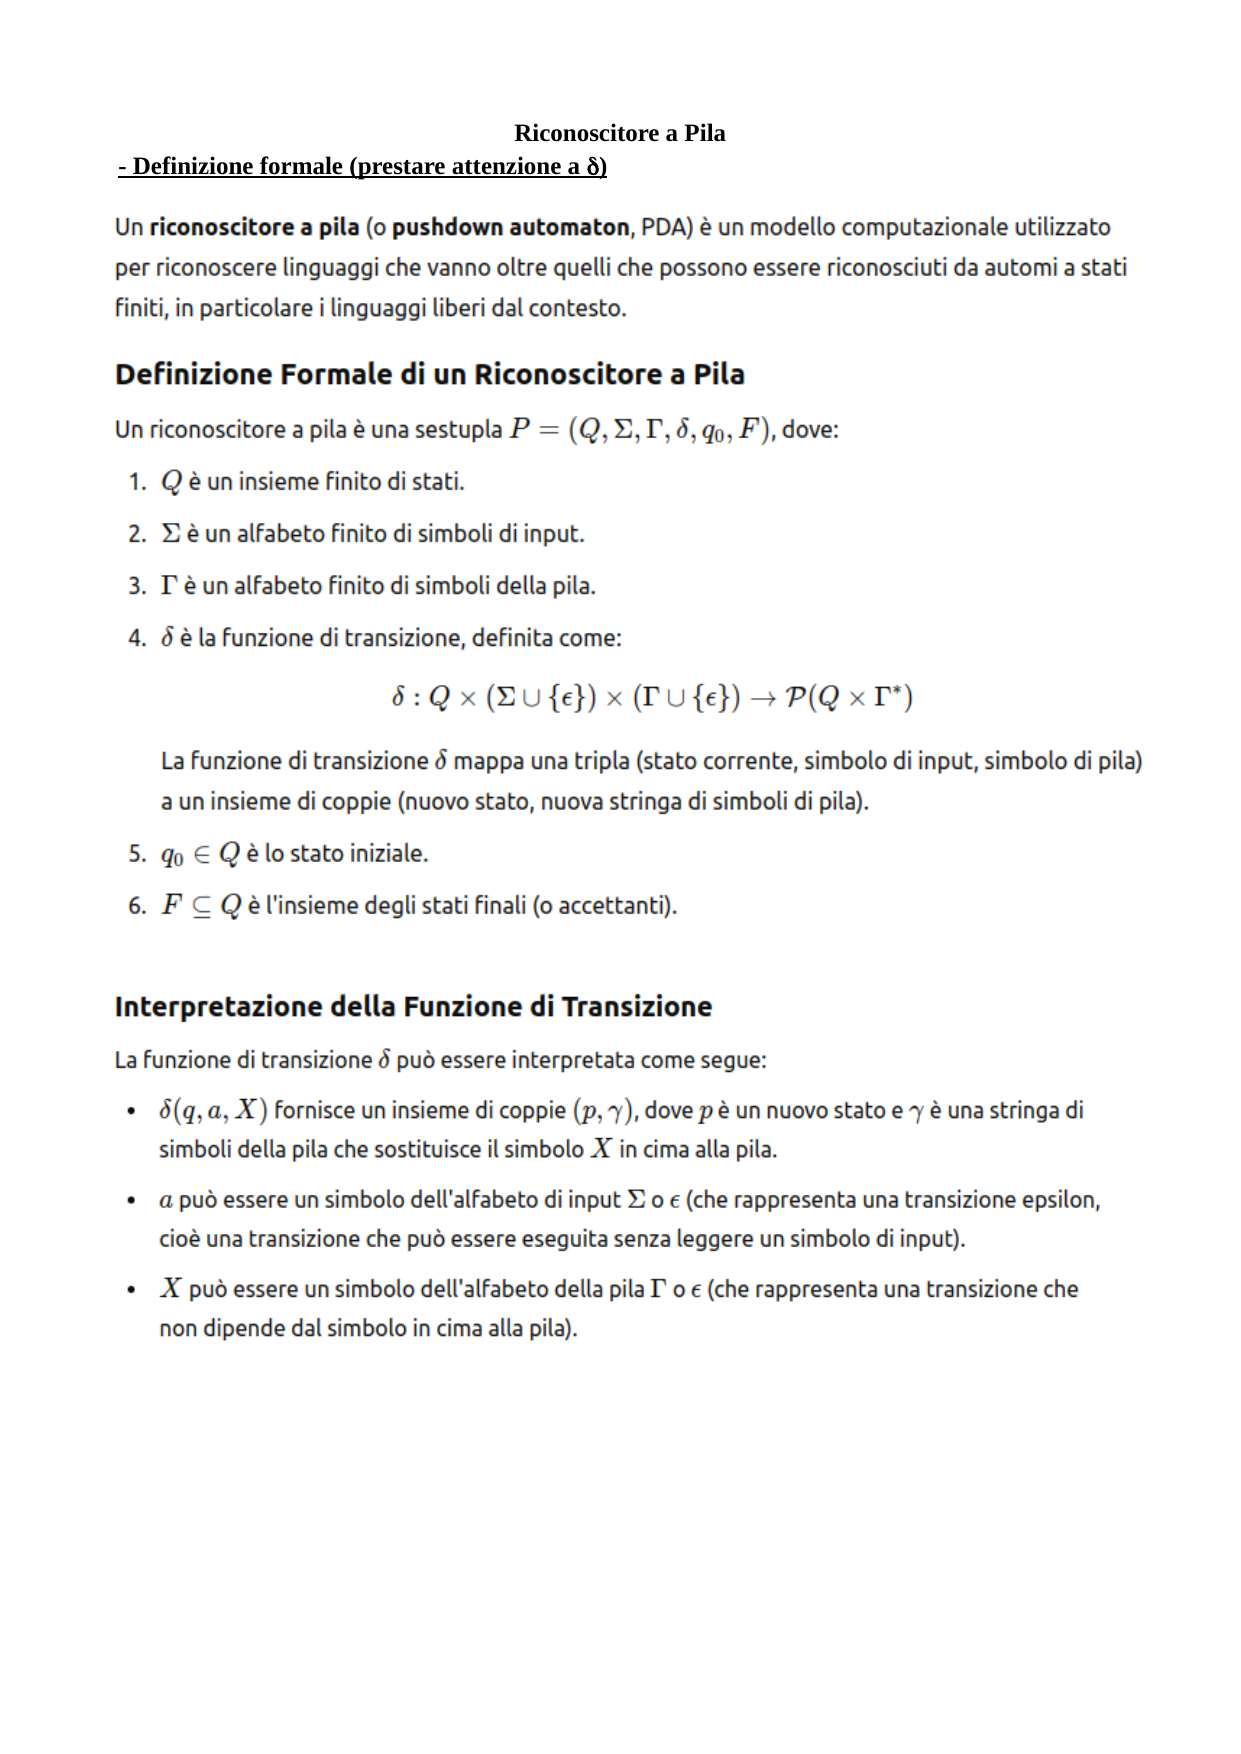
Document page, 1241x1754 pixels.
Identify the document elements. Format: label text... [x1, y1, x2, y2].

list Riconoscitore a Pila [118, 118, 1122, 147]
picture [107, 984, 1110, 1356]
list - Definizione formale (prestare attenzione a ) [118, 151, 1122, 180]
picture [104, 208, 1146, 920]
